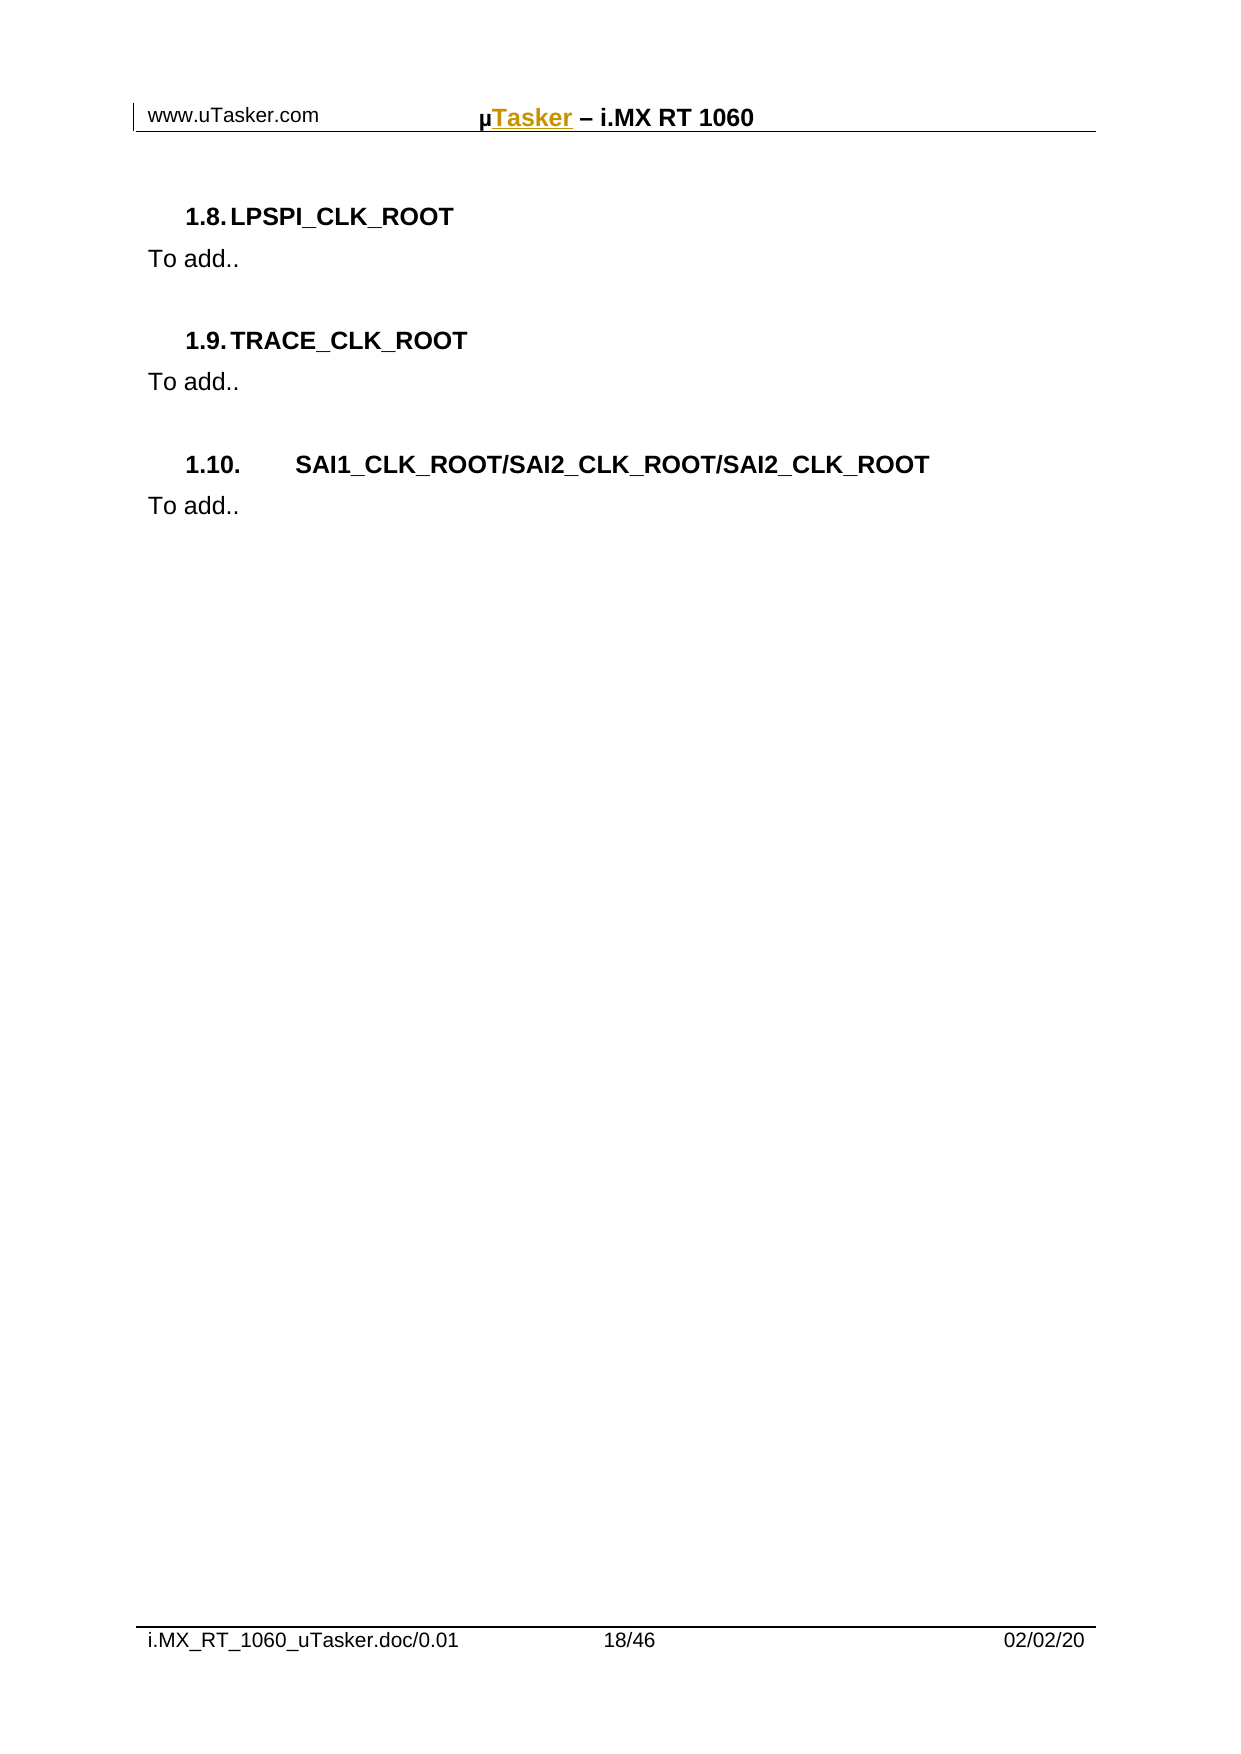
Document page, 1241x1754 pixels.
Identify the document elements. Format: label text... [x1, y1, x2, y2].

text To add.. [148, 491, 1093, 520]
subtitle SAI1_CLK_ROOT/SAI2_CLK_ROOT/SAI2_CLK_ROOT [185, 450, 1093, 478]
text To add.. [148, 243, 1093, 272]
text To add.. [148, 367, 1093, 396]
subtitle TRACE_CLK_ROOT [185, 326, 1093, 355]
subtitle LPSPI_CLK_ROOT [185, 202, 1093, 231]
